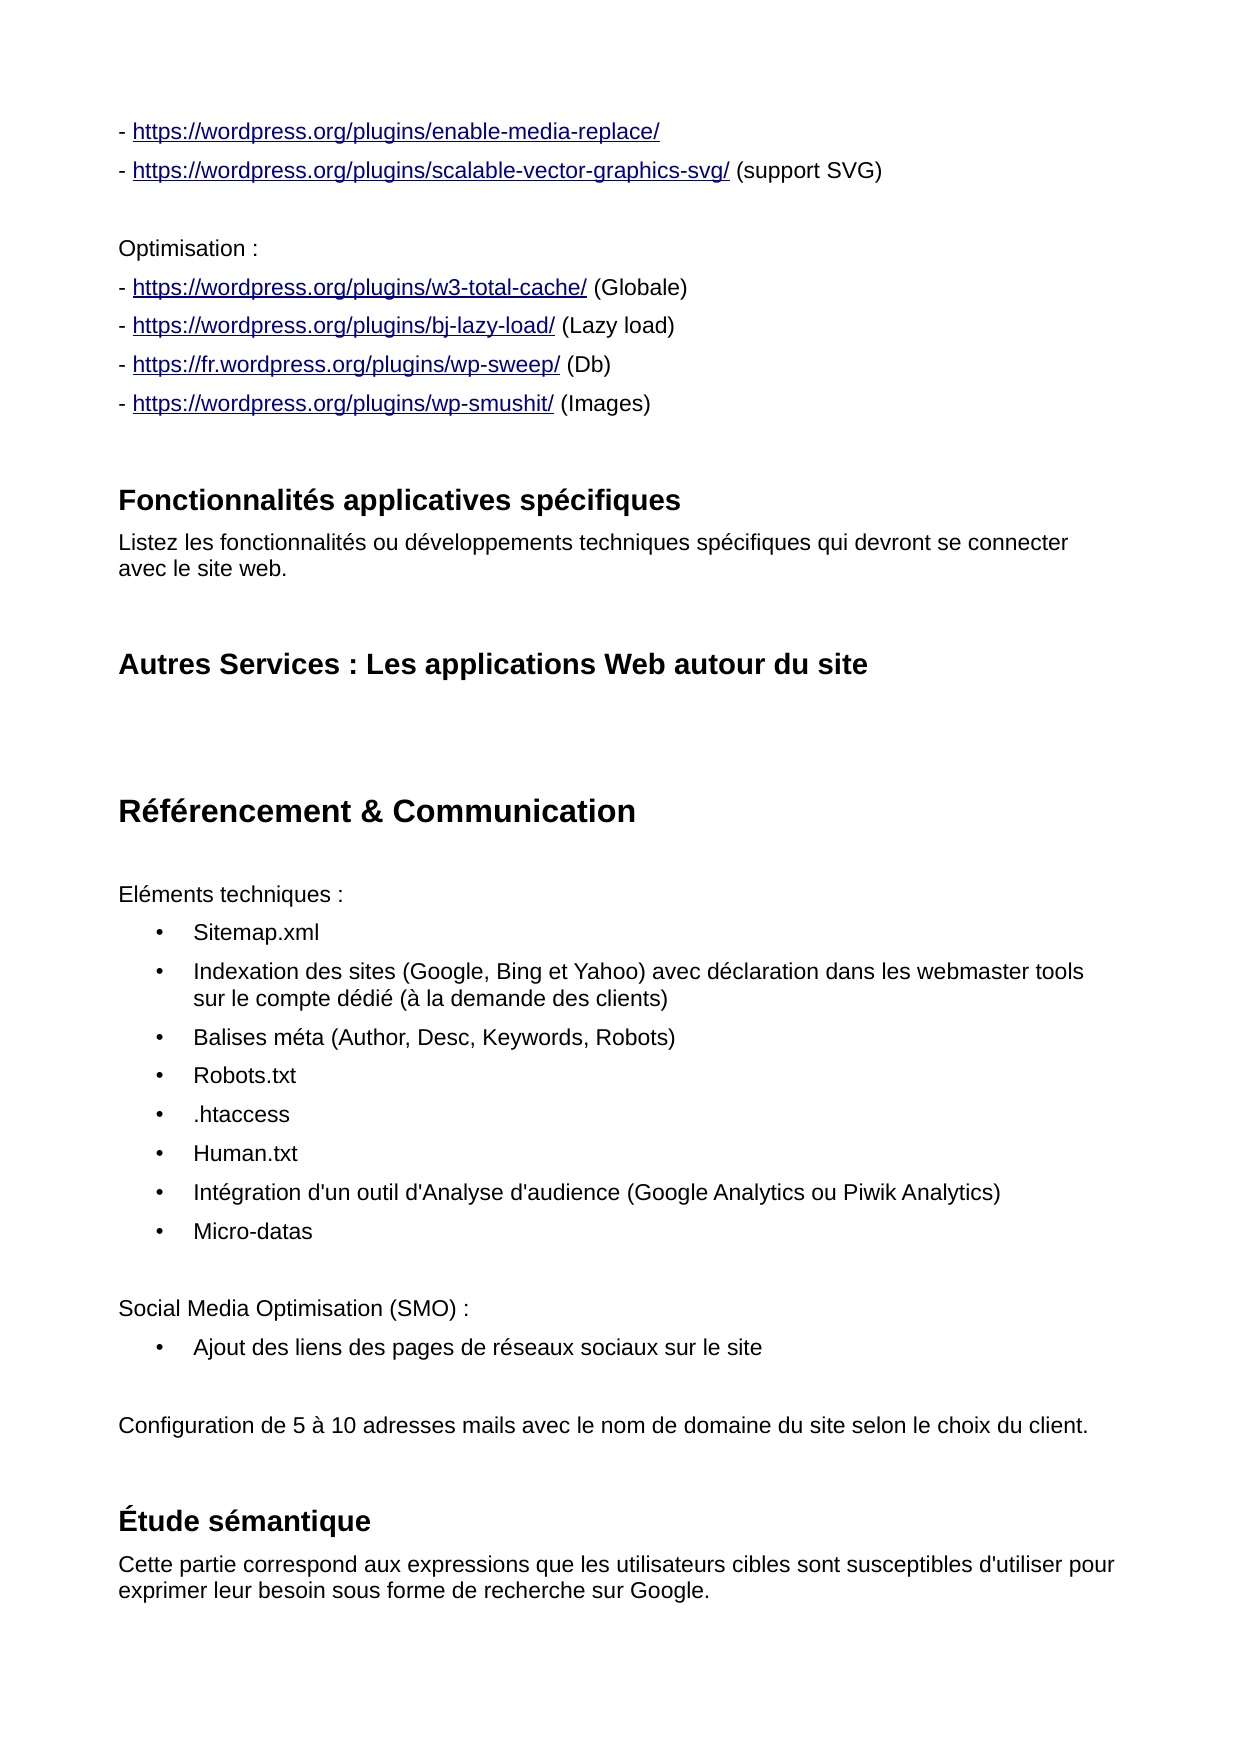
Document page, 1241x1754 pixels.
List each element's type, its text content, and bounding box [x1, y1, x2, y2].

text Optimisation : [118, 235, 1122, 261]
text Configuration de 5 à 10 adresses mails avec le nom de domaine du site selon le choix du client. [118, 1412, 1122, 1438]
text - https://wordpress.org/plugins/bj-lazy-load/ (Lazy load) [118, 312, 1122, 339]
list Indexation des sites (Google, Bing et Yahoo) avec déclaration dans les webmaster tools sur le compte dédié (à la demande des clients) [156, 958, 1122, 1011]
subtitle Autres Services : Les applications Web autour du site [118, 647, 1122, 681]
text Eléments techniques : [118, 881, 1122, 907]
subtitle Fonctionnalités applicatives spécifiques [118, 482, 1122, 516]
text - https://wordpress.org/plugins/scalable-vector-graphics-svg/ (support SVG) [118, 157, 1122, 183]
text Cette partie correspond aux expressions que les utilisateurs cibles sont susceptibles d'utiliser pour exprimer leur besoin sous forme de recherche sur Google. [118, 1551, 1122, 1603]
text Social Media Optimisation (SMO) : [118, 1295, 1122, 1322]
text - https://wordpress.org/plugins/w3-total-cache/ (Globale) [118, 273, 1122, 300]
list Balises méta (Author, Desc, Keywords, Robots) [156, 1023, 1122, 1050]
list Ajout des liens des pages de réseaux sociaux sur le site [156, 1334, 1122, 1361]
text - https://wordpress.org/plugins/enable-media-replace/ [118, 118, 1122, 144]
list Human.txt [156, 1140, 1122, 1166]
text - https://wordpress.org/plugins/wp-smushit/ (Images) [118, 390, 1122, 416]
list Intégration d'un outil d'Analyse d'audience (Google Analytics ou Piwik Analytics) [156, 1179, 1122, 1205]
text - https://fr.wordpress.org/plugins/wp-sweep/ (Db) [118, 351, 1122, 378]
subtitle Référencement & Communication [118, 792, 1122, 829]
text Listez les fonctionnalités ou développements techniques spécifiques qui devront se connecter avec le site web. [118, 529, 1122, 581]
list Sitemap.xml [156, 919, 1122, 946]
list .htaccess [156, 1101, 1122, 1127]
list Micro-datas [156, 1218, 1122, 1244]
subtitle Étude sémantique [118, 1504, 1122, 1538]
list Robots.txt [156, 1062, 1122, 1089]
